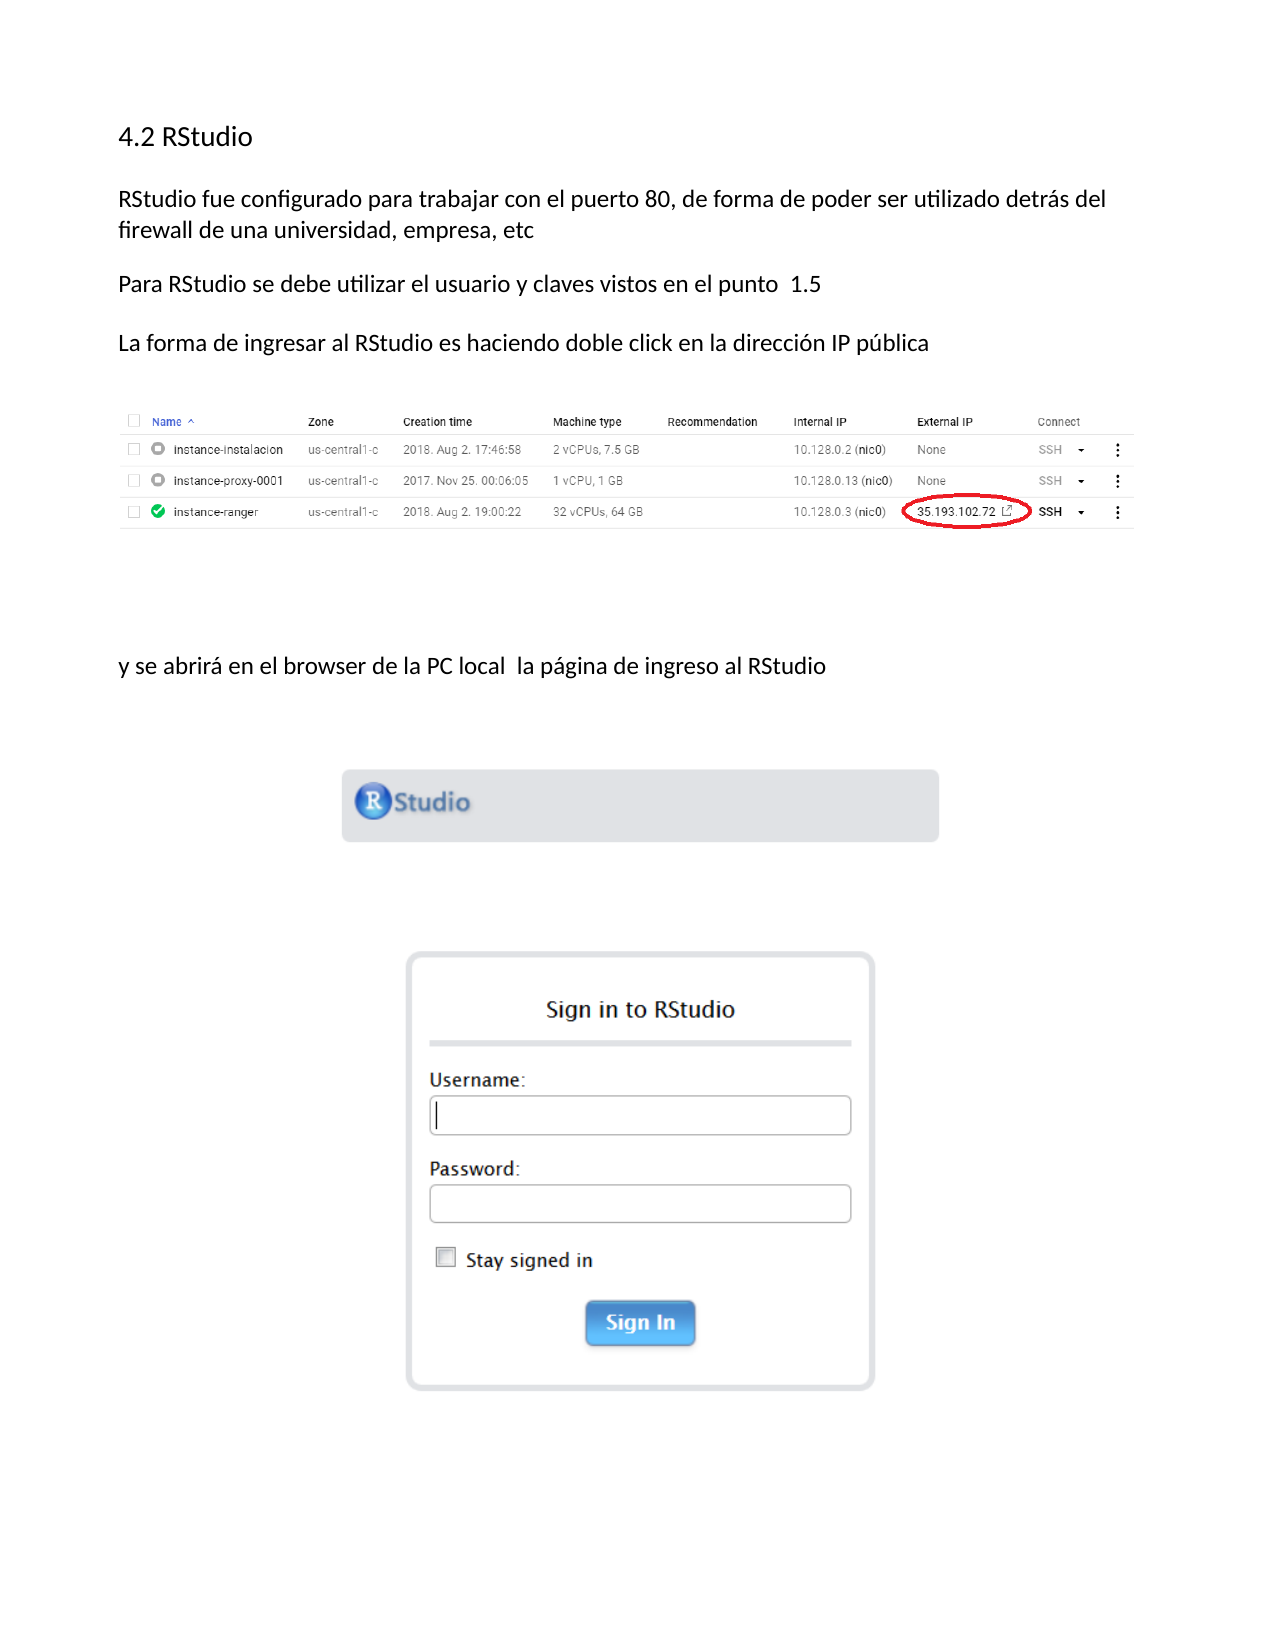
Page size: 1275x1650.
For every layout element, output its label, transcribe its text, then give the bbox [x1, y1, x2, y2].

text La forma de ingresar al RStudio es haciendo doble click en la dirección IP pública [118, 327, 1157, 357]
picture [317, 743, 958, 1420]
picture [118, 390, 1157, 555]
text RStudio fue configurado para trabajar con el puerto 80, de forma de poder ser utilizado detrás del firewall de una universidad, empresa, etc [118, 183, 1157, 244]
text Para RStudio se debe utilizar el usuario y claves vistos en el punto 1.5 [118, 268, 1157, 298]
text y se abrirá en el browser de la PC local la página de ingreso al RStudio [118, 650, 1157, 681]
text 4.2 RStudio [118, 118, 1157, 154]
